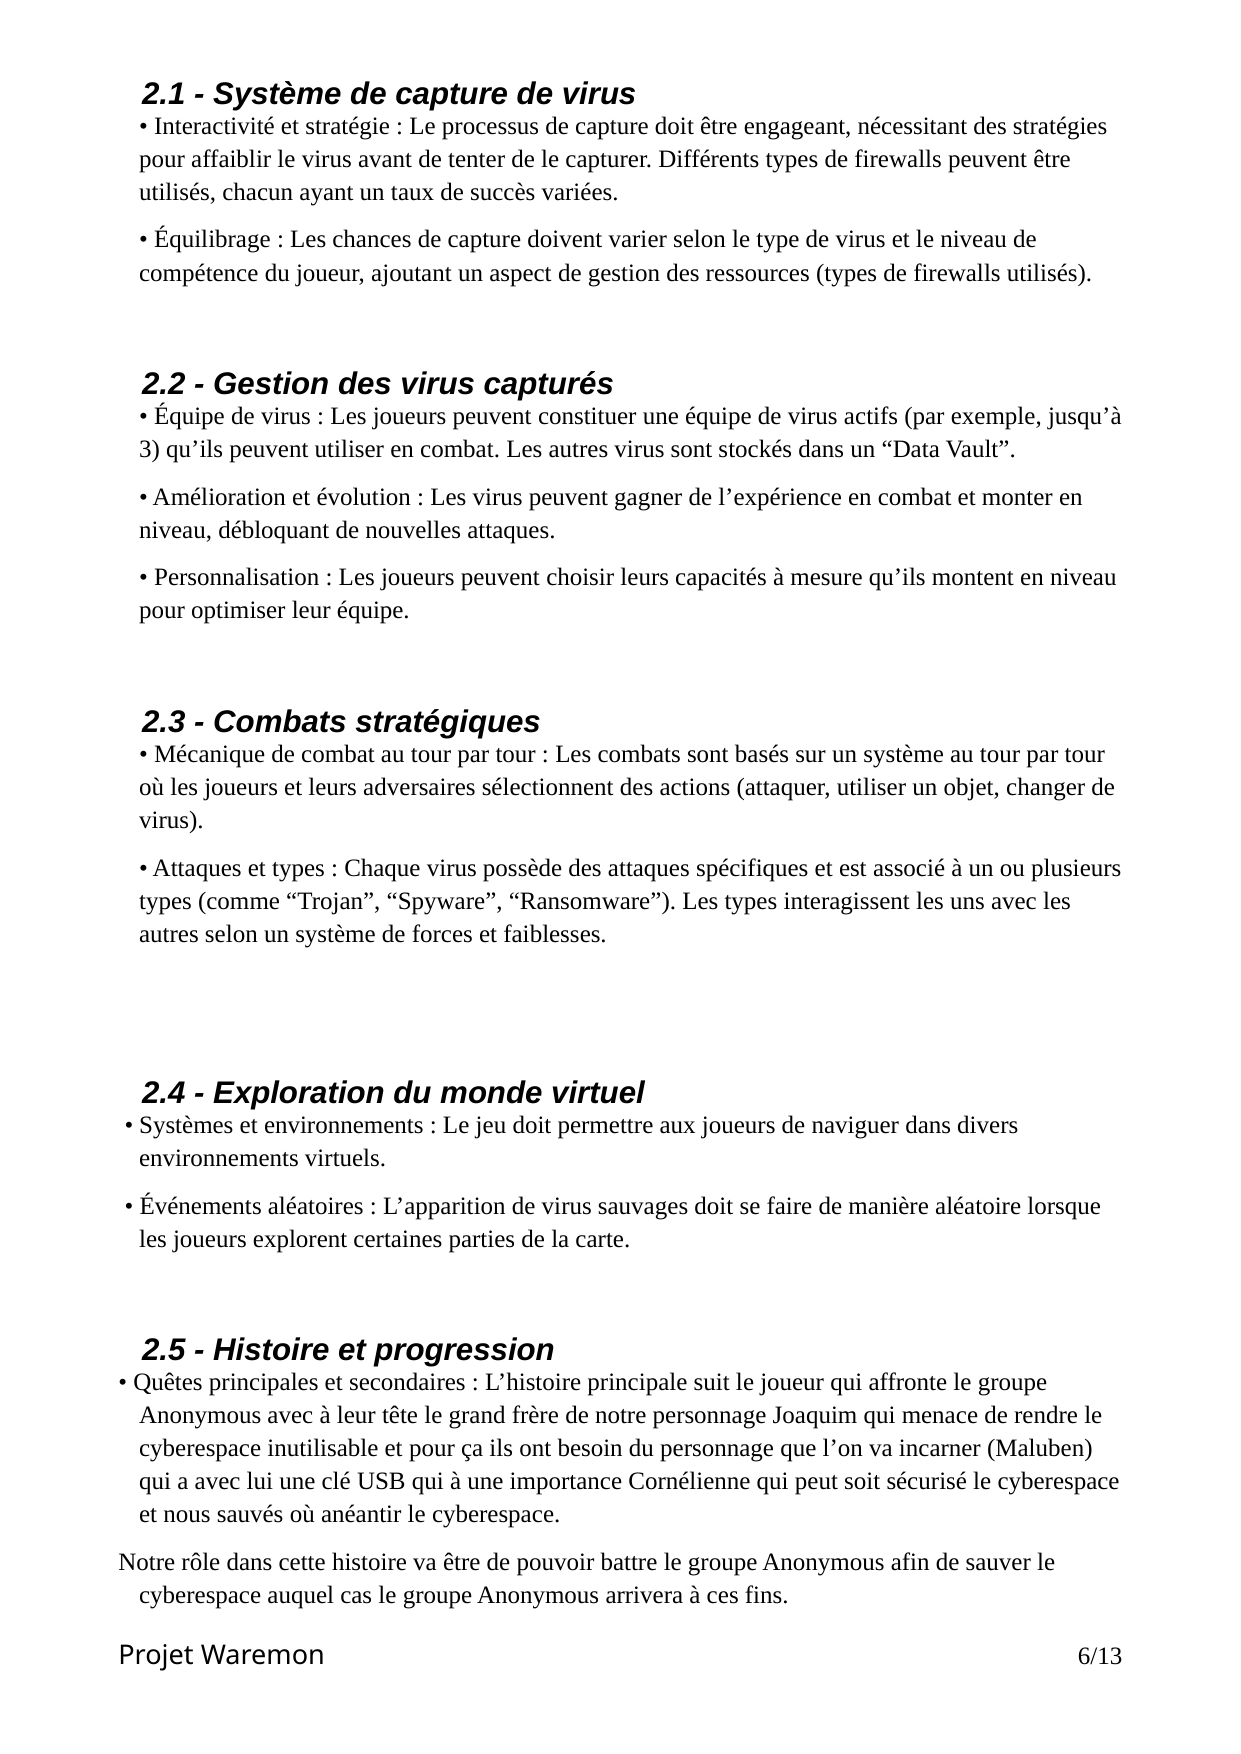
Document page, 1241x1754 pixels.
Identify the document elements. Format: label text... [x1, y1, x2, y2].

text • Équilibrage : Les chances de capture doivent varier selon le type de virus et le niveau de compétence du joueur, ajoutant un aspect de gestion des ressources (types de firewalls utilisés). [118, 224, 1122, 286]
text Notre rôle dans cette histoire va être de pouvoir battre le groupe Anonymous afin de sauver le cyberespace auquel cas le groupe Anonymous arrivera à ces fins. [118, 1547, 1122, 1609]
subtitle 2.1 - Système de capture de virus [142, 75, 1122, 111]
text • Interactivité et stratégie : Le processus de capture doit être engageant, nécessitant des stratégies pour affaiblir le virus avant de tenter de le capturer. Différents types de firewalls peuvent être utilisés, chacun ayant un taux de succès variées. [118, 111, 1122, 206]
subtitle 2.2 - Gestion des virus capturés [142, 365, 1122, 401]
text • Mécanique de combat au tour par tour : Les combats sont basés sur un système au tour par tour où les joueurs et leurs adversaires sélectionnent des actions (attaquer, utiliser un objet, changer de virus). [118, 739, 1122, 834]
text • Systèmes et environnements : Le jeu doit permettre aux joueurs de naviguer dans divers environnements virtuels. [118, 1110, 1122, 1172]
text • Quêtes principales et secondaires : L’histoire principale suit le joueur qui affronte le groupe Anonymous avec à leur tête le grand frère de notre personnage Joaquim qui menace de rendre le cyberespace inutilisable et pour ça ils ont besoin du personnage que l’on va incarner (Maluben) qui a avec lui une clé USB qui à une importance Cornélienne qui peut soit sécurisé le cyberespace et nous sauvés où anéantir le cyberespace. [118, 1367, 1122, 1528]
text • Événements aléatoires : L’apparition de virus sauvages doit se faire de manière aléatoire lorsque les joueurs explorent certaines parties de la carte. [118, 1191, 1122, 1252]
subtitle 2.5 - Histoire et progression [142, 1331, 1122, 1367]
text • Attaques et types : Chaque virus possède des attaques spécifiques et est associé à un ou plusieurs types (comme “Trojan”, “Spyware”, “Ransomware”). Les types interagissent les uns avec les autres selon un système de forces et faiblesses. [118, 853, 1122, 948]
subtitle 2.3 - Combats stratégiques [142, 703, 1122, 739]
text • Amélioration et évolution : Les virus peuvent gagner de l’expérience en combat et monter en niveau, débloquant de nouvelles attaques. [118, 482, 1122, 544]
text • Équipe de virus : Les joueurs peuvent constituer une équipe de virus actifs (par exemple, jusqu’à 3) qu’ils peuvent utiliser en combat. Les autres virus sont stockés dans un “Data Vault”. [118, 401, 1122, 463]
subtitle 2.4 - Exploration du monde virtuel [142, 1074, 1122, 1110]
text • Personnalisation : Les joueurs peuvent choisir leurs capacités à mesure qu’ils montent en niveau pour optimiser leur équipe. [118, 562, 1122, 624]
